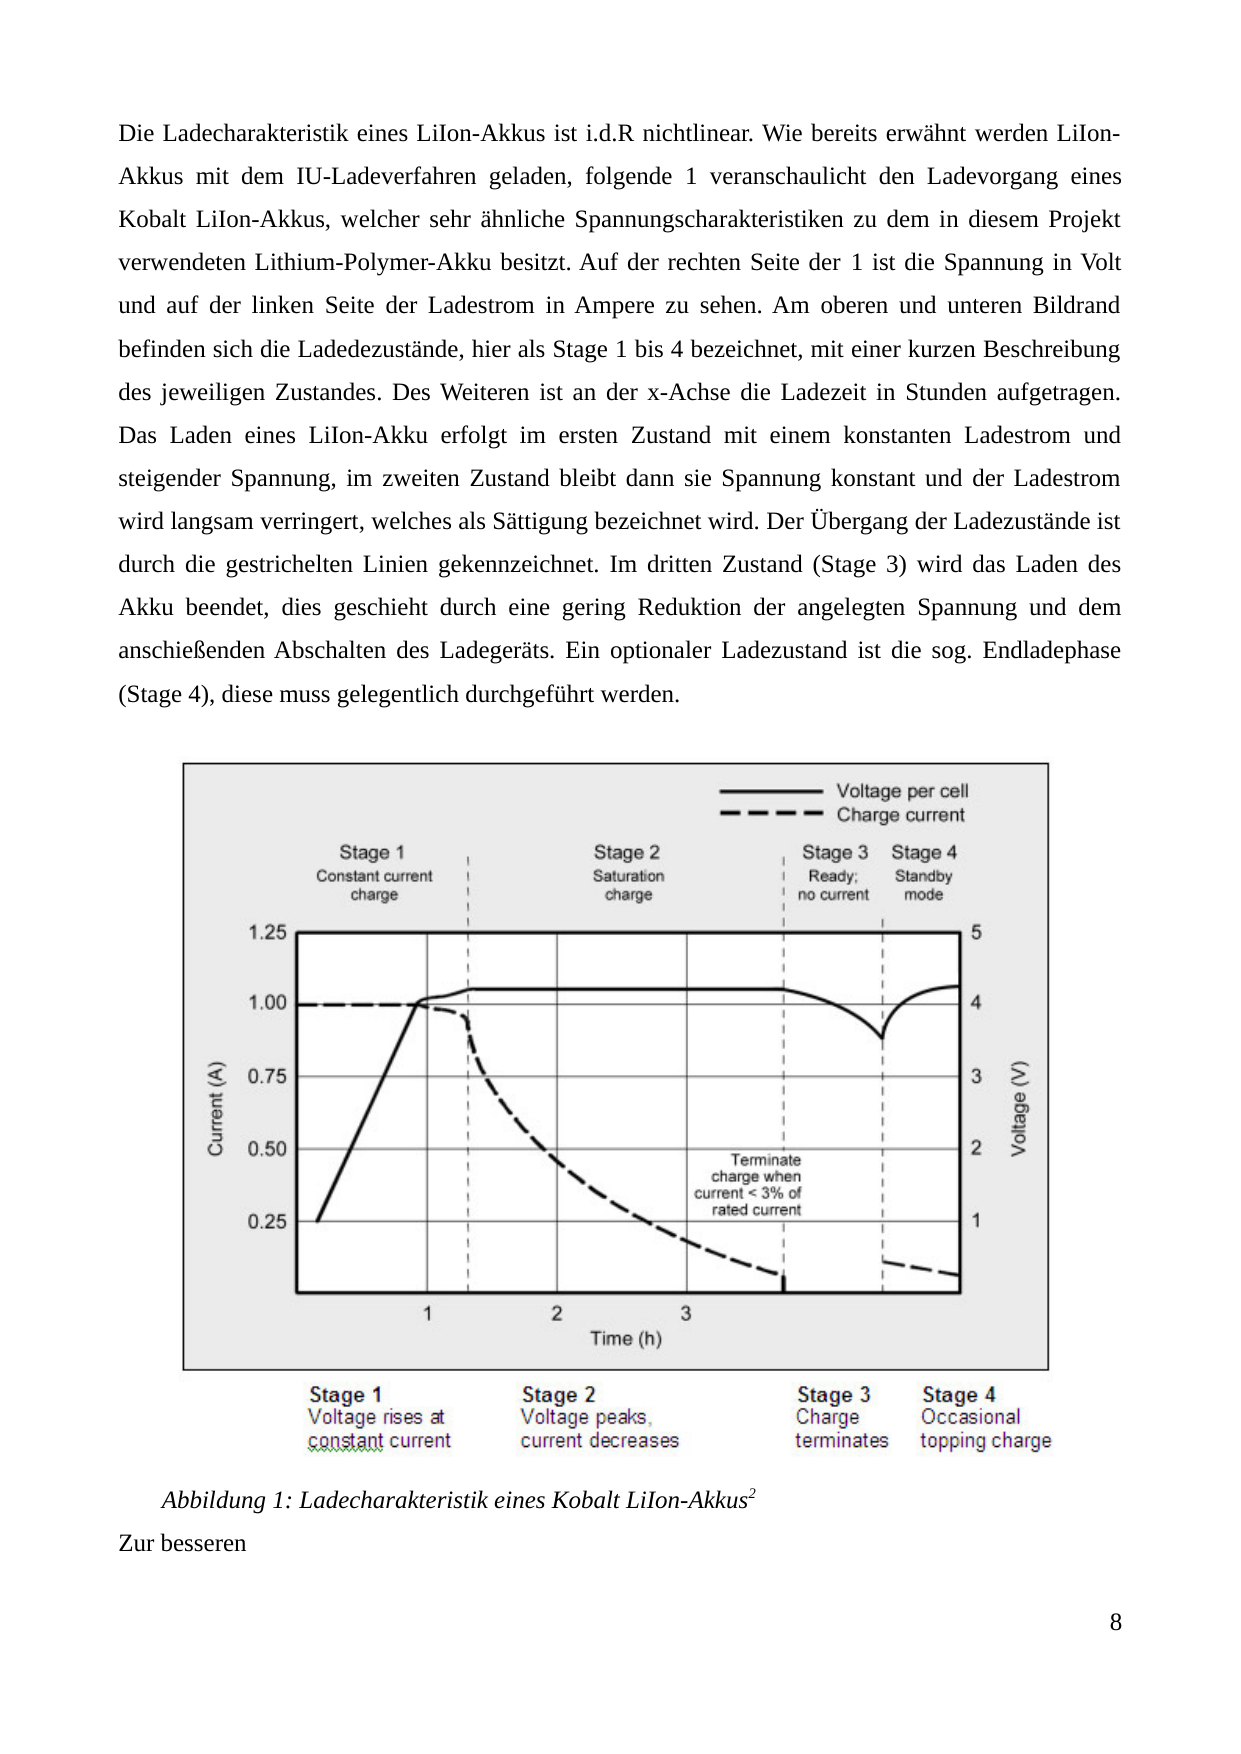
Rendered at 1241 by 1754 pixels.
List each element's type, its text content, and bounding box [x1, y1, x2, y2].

text Zur besseren [118, 737, 1122, 1557]
text Abbildung 1: Ladecharakteristik eines Kobalt LiIon-Akkus2 [162, 1471, 1079, 1514]
picture [161, 749, 1079, 1471]
text Die Ladecharakteristik eines LiIon-Akkus ist i.d.R nichtlinear. Wie bereits erwähnt werden LiIon-Akkus mit dem IU-Ladeverfahren geladen, folgende Abbildung 1 veranschaulicht den Ladevorgang eines Kobalt LiIon-Akkus, welcher sehr ähnliche Spannungscharakteristiken zu dem in diesem Projekt verwendeten Lithium-Polymer-Akku besitzt. Auf der rechten Seite der Abbildung 1 ist die Spannung in Volt und auf der linken Seite der Ladestrom in Ampere zu sehen. Am oberen und unteren Bildrand befinden sich die Ladedezustände, hier als Stage 1 bis 4 bezeichnet, mit einer kurzen Beschreibung des jeweiligen Zustandes. Des Weiteren ist an der x-Achse die Ladezeit in Stunden aufgetragen. Das Laden eines LiIon-Akku erfolgt im ersten Zustand mit einem konstanten Ladestrom und steigender Spannung, im zweiten Zustand bleibt dann sie Spannung konstant und der Ladestrom wird langsam verringert, welches als Sättigung bezeichnet wird. Der Übergang der Ladezustände ist durch die gestrichelten Linien gekennzeichnet. Im dritten Zustand (Stage 3) wird das Laden des Akku beendet, dies geschieht durch eine gering Reduktion der angelegten Spannung und dem anschießenden Abschalten des Ladegeräts. Ein optionaler Ladezustand ist die sog. Endladephase (Stage 4), diese muss gelegentlich durchgeführt werden. [118, 118, 1122, 707]
